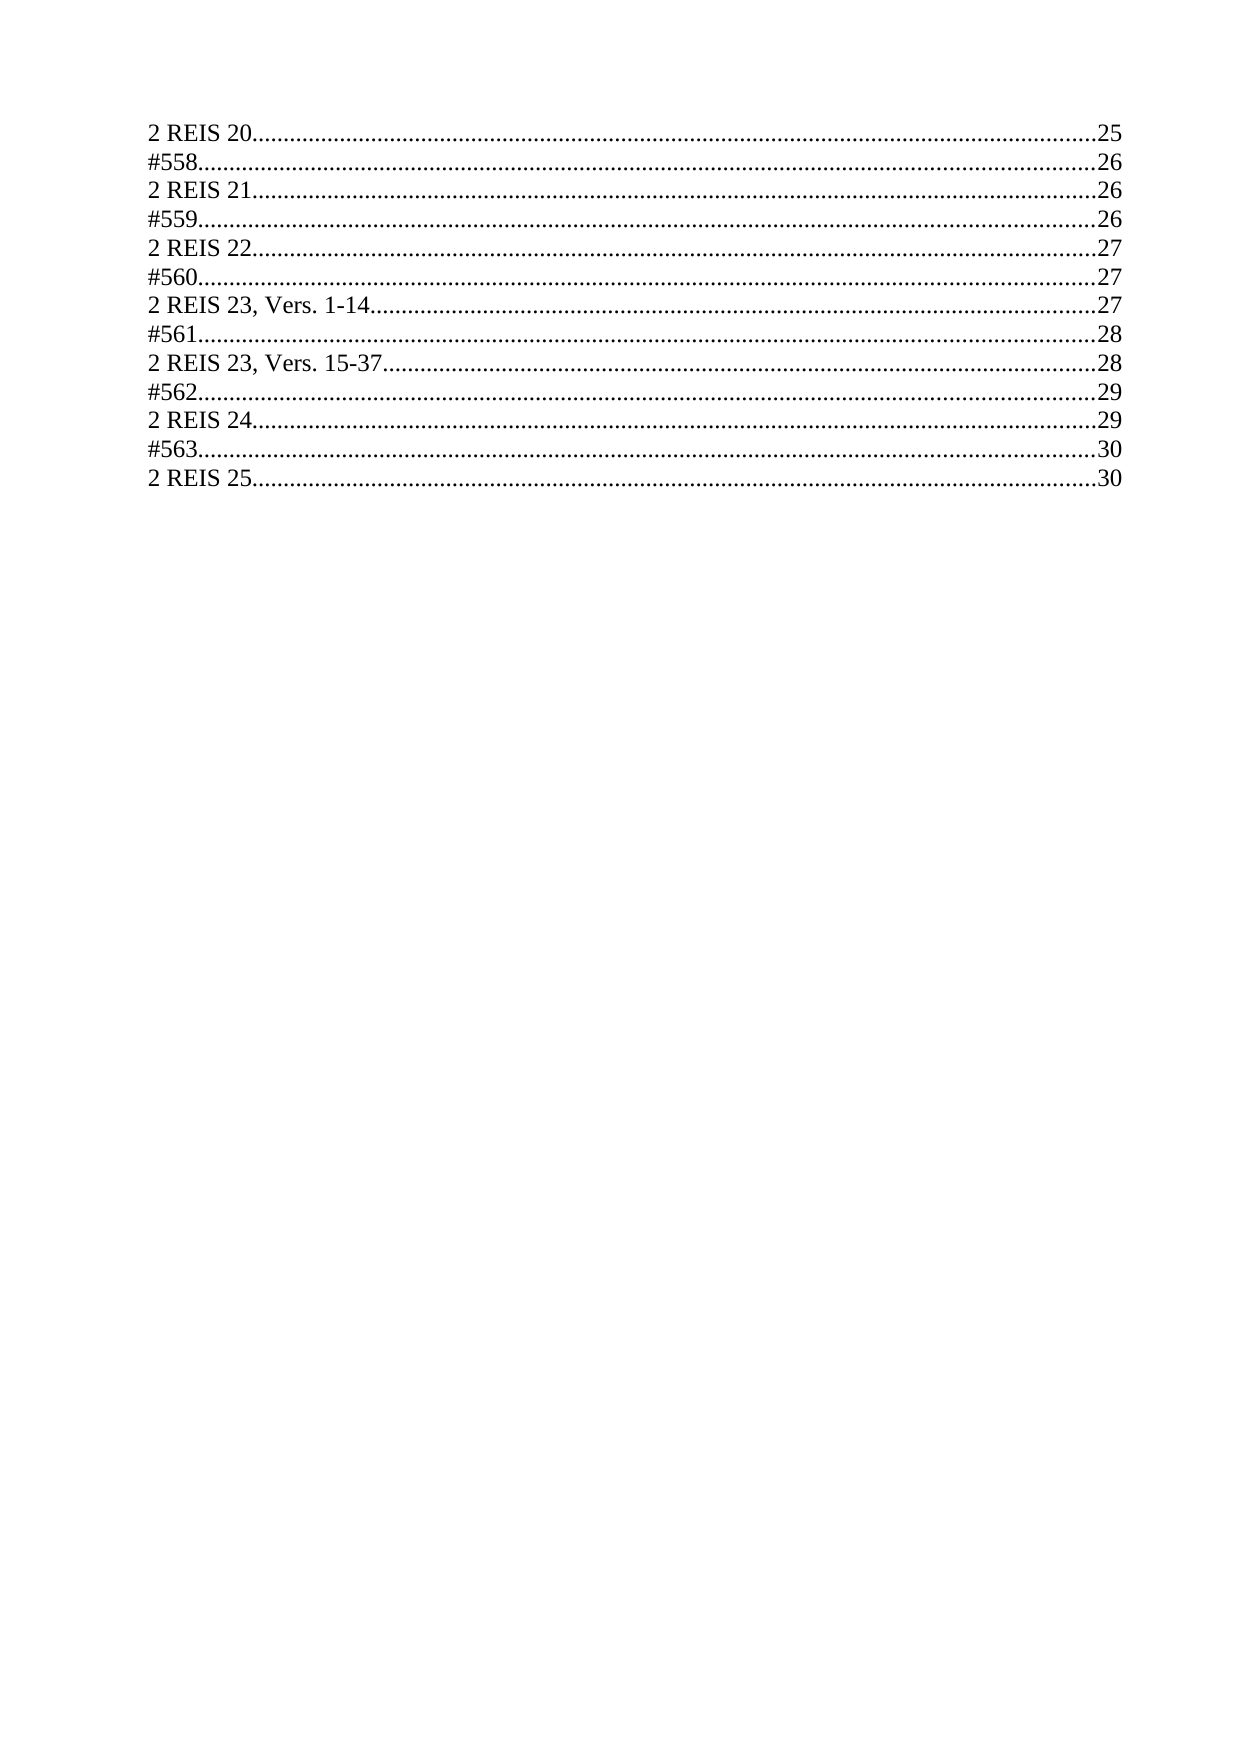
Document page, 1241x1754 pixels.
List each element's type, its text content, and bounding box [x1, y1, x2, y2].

text 2 REIS 25 30 [148, 463, 1122, 492]
text #560 27 [148, 262, 1122, 291]
text #562 29 [148, 377, 1122, 406]
text 2 REIS 22 27 [148, 233, 1122, 262]
text 2 REIS 20 25 [148, 118, 1122, 147]
text 2 REIS 23, Vers. 1-14 27 [148, 291, 1122, 319]
text 2 REIS 24 29 [148, 406, 1122, 434]
text 2 REIS 21 26 [148, 176, 1122, 204]
text 2 REIS 23, Vers. 15-37 28 [148, 348, 1122, 377]
text #561 28 [148, 319, 1122, 348]
text #559 26 [148, 204, 1122, 233]
text #558 26 [148, 147, 1122, 176]
text #563 30 [148, 434, 1122, 463]
